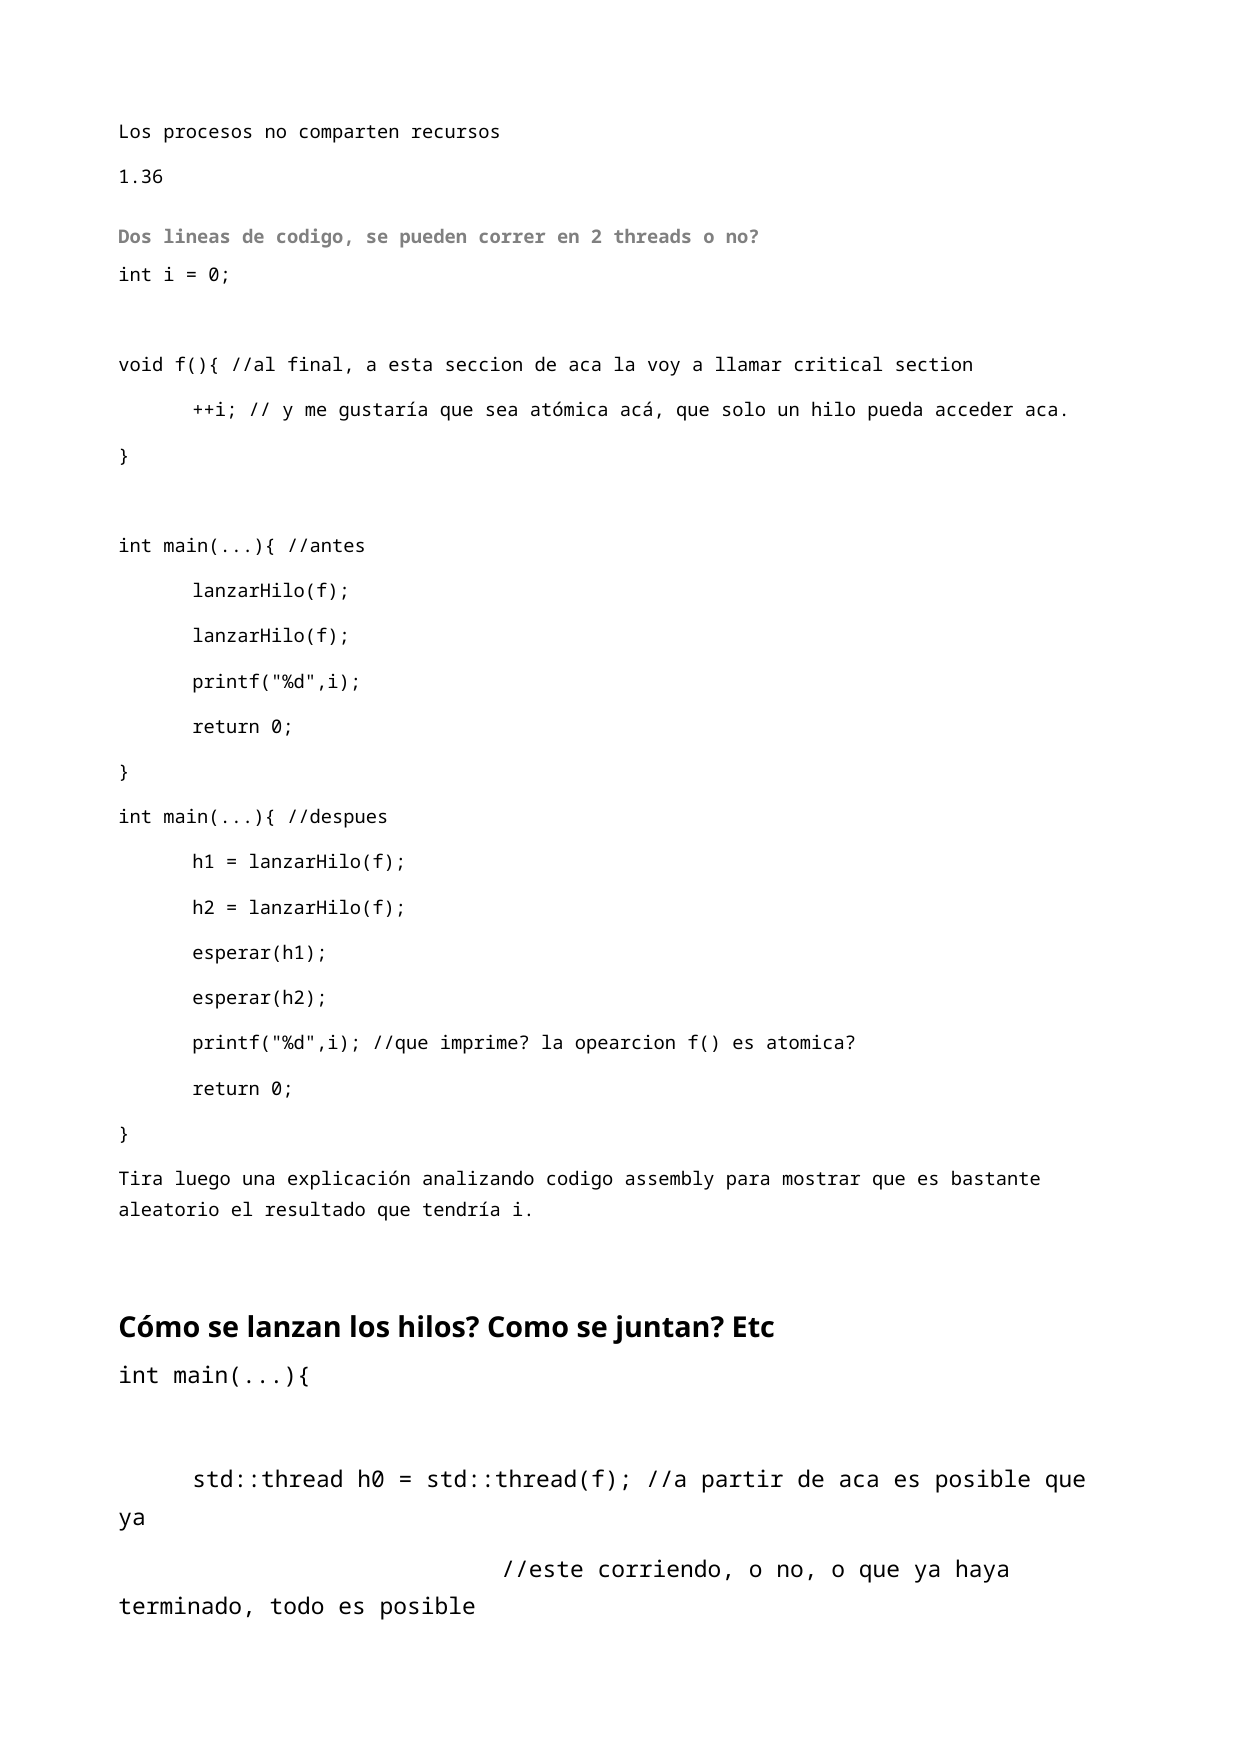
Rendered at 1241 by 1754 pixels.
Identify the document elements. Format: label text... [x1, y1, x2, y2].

text esperar(h1); [118, 939, 1122, 965]
text Tira luego una explicación analizando codigo assembly para mostrar que es bastante aleatorio el resultado que tendría i. [118, 1165, 1122, 1221]
text std::thread h0 = std::thread(f); //a partir de aca es posible que ya [118, 1463, 1122, 1532]
text int main(...){ //despues [118, 804, 1122, 829]
text esperar(h2); [118, 984, 1122, 1010]
text void f(){ //al final, a esta seccion de aca la voy a llamar critical section [118, 352, 1122, 377]
text Los procesos no comparten recursos [118, 118, 1122, 144]
text printf("%d",i); //que imprime? la opearcion f() es atomica? [118, 1030, 1122, 1055]
text } [118, 1120, 1122, 1146]
text } [118, 758, 1122, 784]
text h2 = lanzarHilo(f); [118, 894, 1122, 919]
text int i = 0; [118, 261, 1122, 287]
text lanzarHilo(f); [118, 578, 1122, 603]
text ++i; // y me gustaría que sea atómica acá, que solo un hilo pueda acceder aca. [118, 397, 1122, 422]
text int main(...){ //antes [118, 532, 1122, 558]
text int main(...){ [118, 1359, 1122, 1390]
text printf("%d",i); [118, 668, 1122, 693]
text return 0; [118, 1075, 1122, 1100]
text h1 = lanzarHilo(f); [118, 849, 1122, 874]
text //este corriendo, o no, o que ya haya terminado, todo es posible [118, 1553, 1122, 1621]
text } [118, 442, 1122, 467]
subtitle Dos lineas de codigo, se pueden correr en 2 threads o no? [118, 223, 1122, 249]
text 1.36 [118, 163, 1122, 189]
text lanzarHilo(f); [118, 623, 1122, 648]
text return 0; [118, 713, 1122, 739]
subtitle Cómo se lanzan los hilos? Como se juntan? Etc [118, 1307, 1122, 1346]
